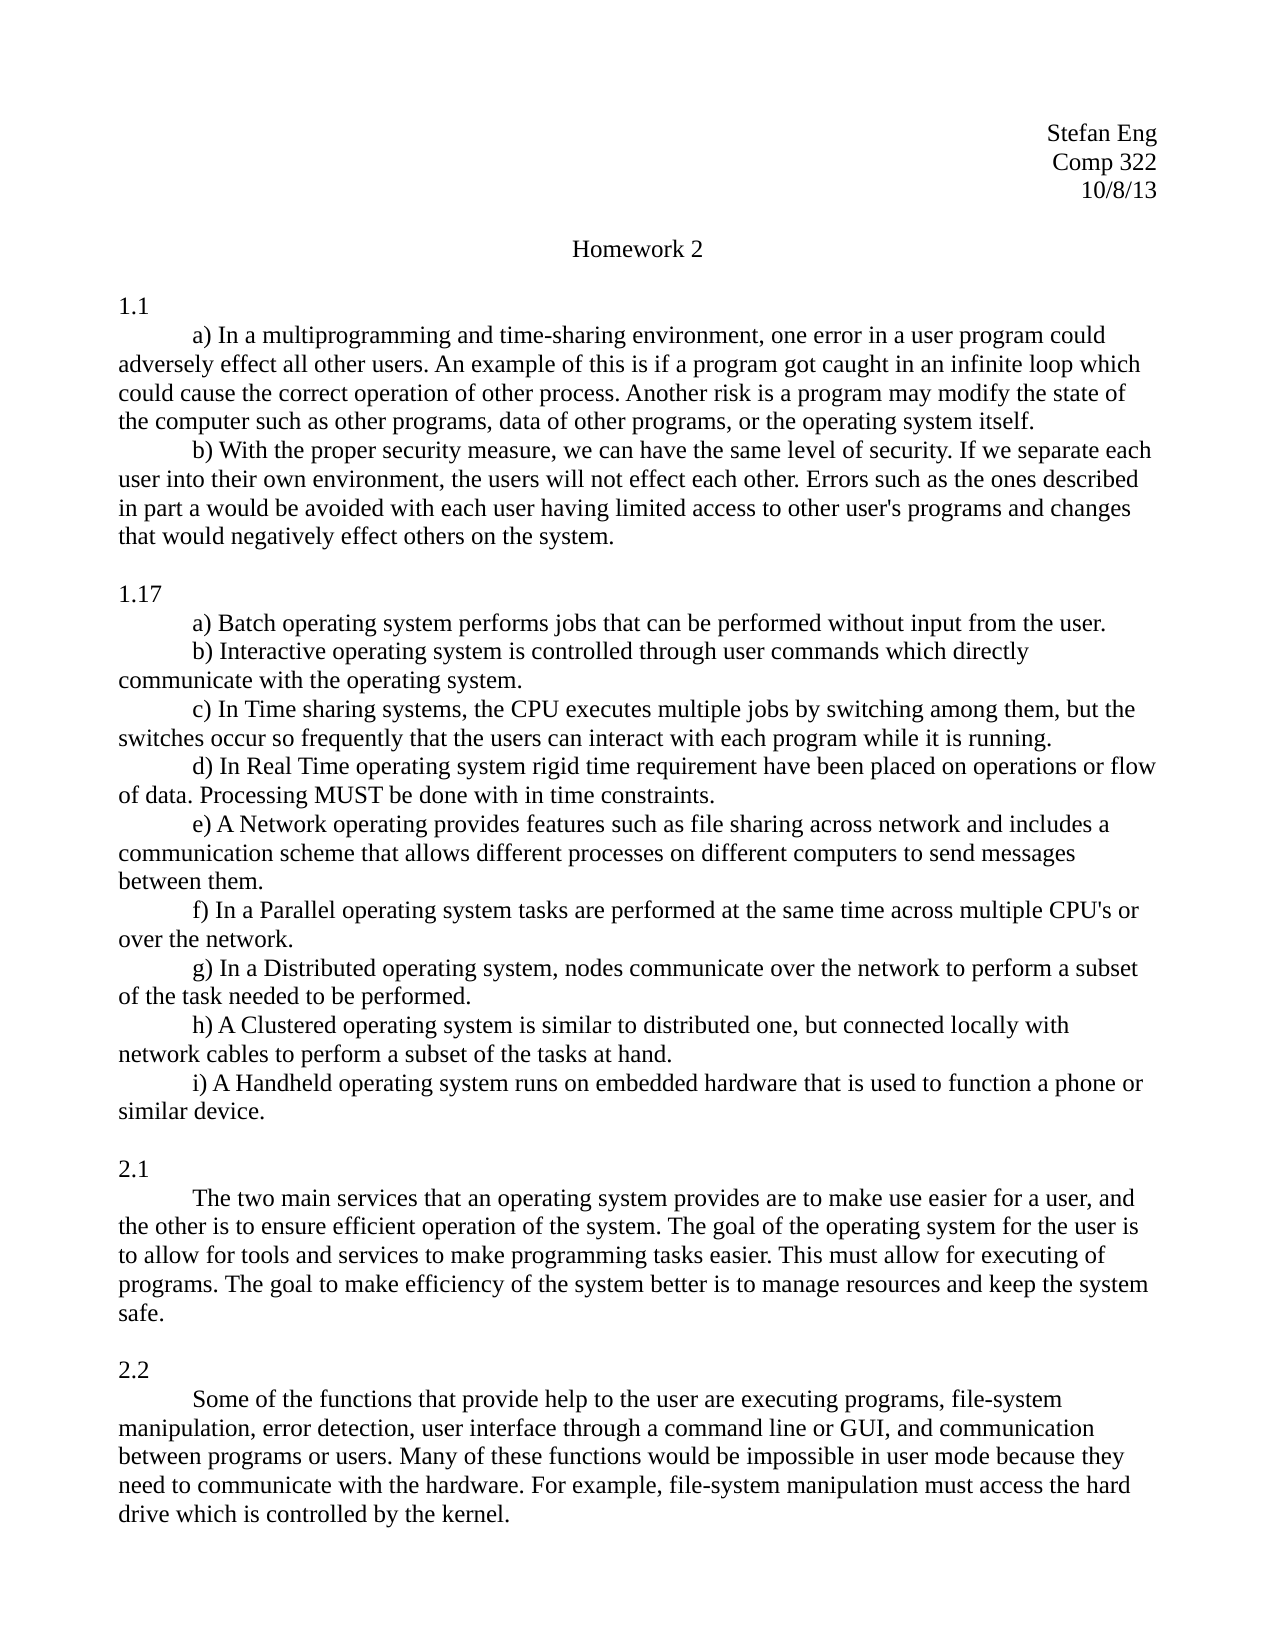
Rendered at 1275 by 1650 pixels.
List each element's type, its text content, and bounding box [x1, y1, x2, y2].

text b) Interactive operating system is controlled through user commands which directly communicate with the operating system. [118, 636, 1157, 694]
text 2.2 [118, 1355, 1157, 1384]
text a) In a multiprogramming and time-sharing environment, one error in a user program could adversely effect all other users. An example of this is if a program got caught in an infinite loop which could cause the correct operation of other process. Another risk is a program may modify the state of the computer such as other programs, data of other programs, or the operating system itself. [118, 320, 1157, 435]
text c) In Time sharing systems, the CPU executes multiple jobs by switching among them, but the switches occur so frequently that the users can interact with each program while it is running. [118, 694, 1157, 751]
text i) A Handheld operating system runs on embedded hardware that is used to function a phone or similar device. [118, 1068, 1157, 1125]
text h) A Clustered operating system is similar to distributed one, but connected locally with network cables to perform a subset of the tasks at hand. [118, 1010, 1157, 1068]
text d) In Real Time operating system rigid time requirement have been placed on operations or flow of data. Processing MUST be done with in time constraints. [118, 751, 1157, 809]
text 1.17 [118, 579, 1157, 608]
text g) In a Distributed operating system, nodes communicate over the network to perform a subset of the task needed to be performed. [118, 953, 1157, 1010]
text 2.1 [118, 1154, 1157, 1183]
text b) With the proper security measure, we can have the same level of security. If we separate each user into their own environment, the users will not effect each other. Errors such as the ones described in part a would be avoided with each user having limited access to other user's programs and changes that would negatively effect others on the system. [118, 435, 1157, 550]
text a) Batch operating system performs jobs that can be performed without input from the user. [118, 608, 1157, 636]
text The two main services that an operating system provides are to make use easier for a user, and the other is to ensure efficient operation of the system. The goal of the operating system for the user is to allow for tools and services to make programming tasks easier. This must allow for executing of programs. The goal to make efficiency of the system better is to manage resources and keep the system safe. [118, 1183, 1157, 1326]
text Some of the functions that provide help to the user are executing programs, file-system manipulation, error detection, user interface through a command line or GUI, and communication between programs or users. Many of these functions would be impossible in user mode because they need to communicate with the hardware. For example, file-system manipulation must access the hard drive which is controlled by the kernel. [118, 1384, 1157, 1528]
text e) A Network operating provides features such as file sharing across network and includes a communication scheme that allows different processes on different computers to send messages between them. [118, 809, 1157, 895]
text f) In a Parallel operating system tasks are performed at the same time across multiple CPU's or over the network. [118, 895, 1157, 953]
text Homework 2 [118, 234, 1157, 263]
text 1.1 [118, 291, 1157, 320]
